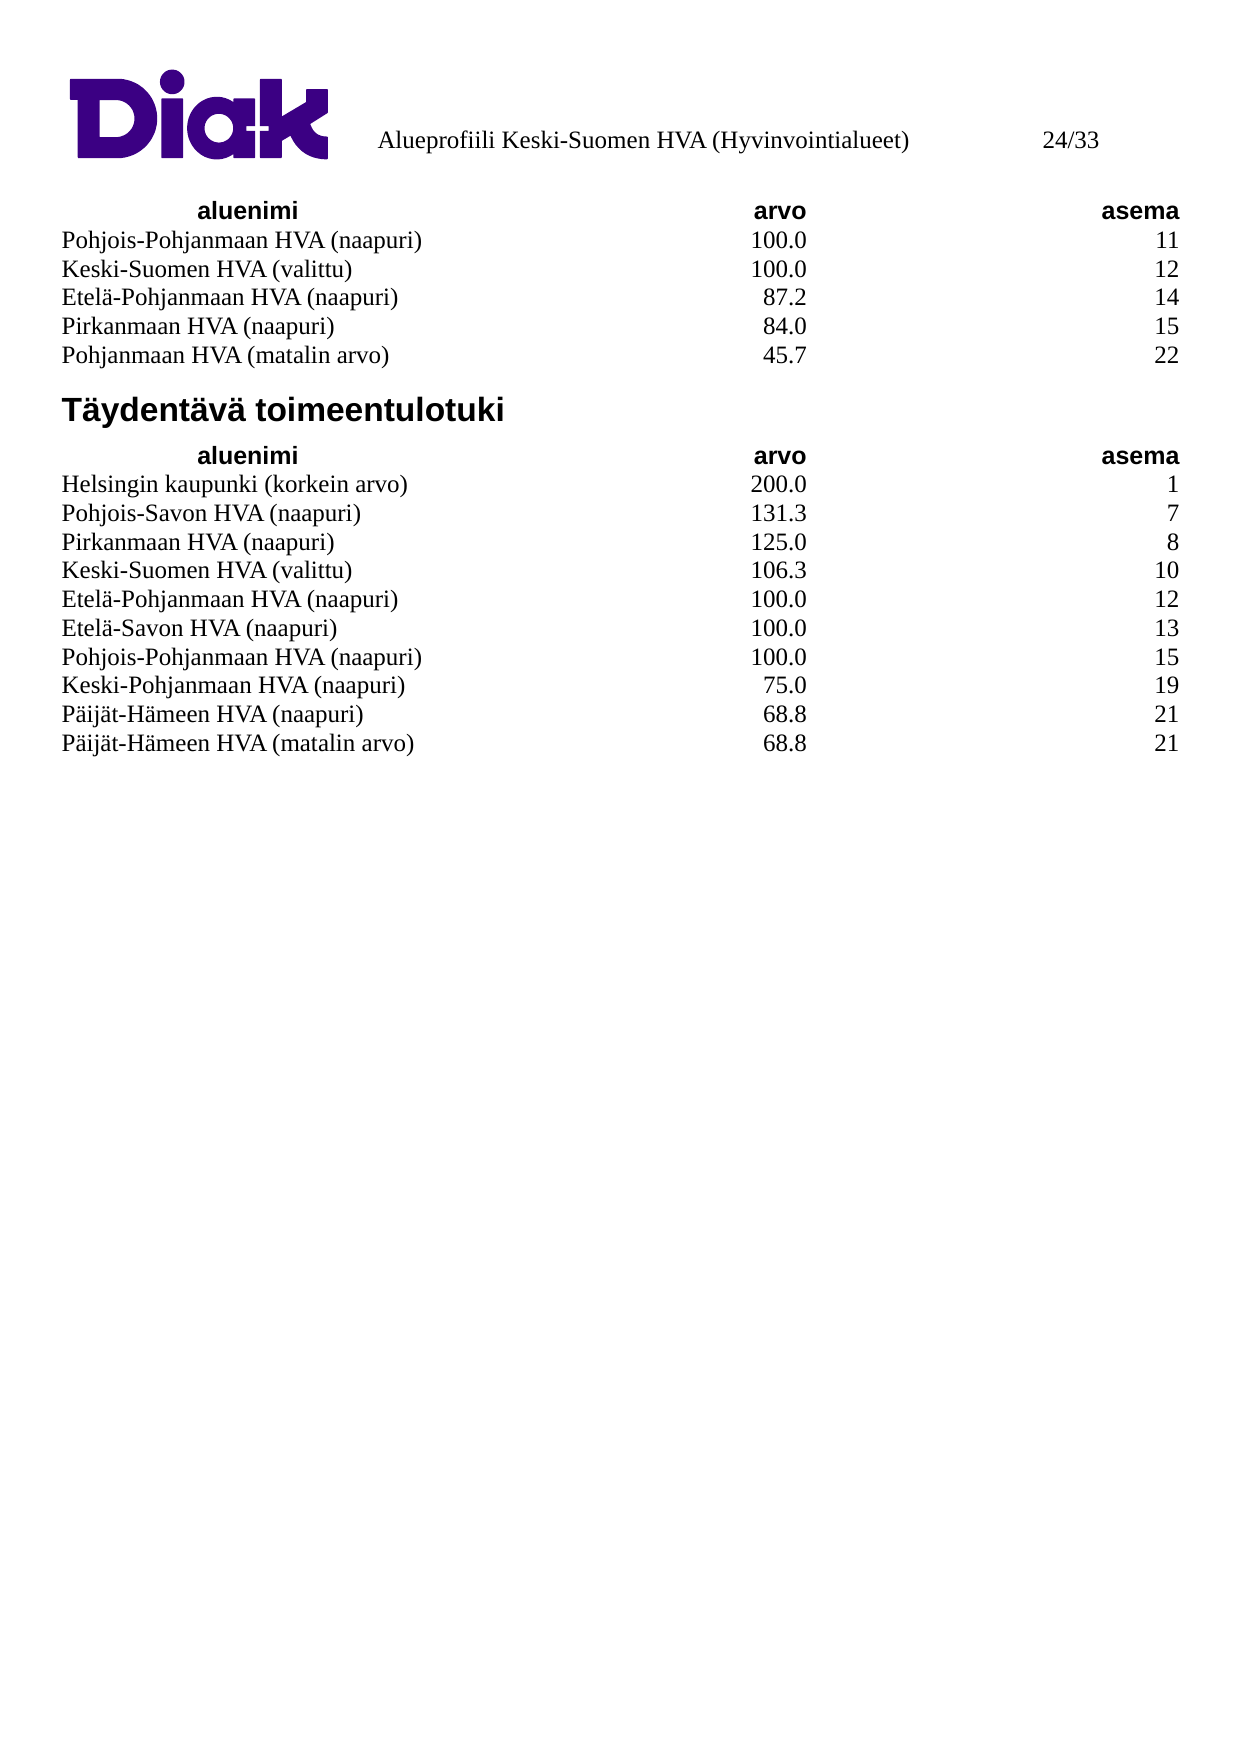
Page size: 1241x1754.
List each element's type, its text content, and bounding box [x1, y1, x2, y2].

table_cell 22 [806, 340, 1179, 369]
table_cell 7 [806, 498, 1179, 527]
table_cell 12 [806, 254, 1179, 282]
table_cell 12 [806, 584, 1179, 613]
table_cell 14 [806, 283, 1179, 311]
table_cell Keski-Suomen HVA (valittu) [61, 254, 434, 282]
table_header aluenimi [61, 196, 434, 225]
table_cell Pohjois-Pohjanmaan HVA (naapuri) [61, 225, 434, 254]
table_cell 19 [806, 671, 1179, 699]
table_cell Pirkanmaan HVA (naapuri) [61, 311, 434, 340]
table_header arvo [434, 196, 806, 225]
table_cell 68.8 [434, 728, 806, 757]
table_cell Pirkanmaan HVA (naapuri) [61, 527, 434, 556]
table_cell Keski-Pohjanmaan HVA (naapuri) [61, 671, 434, 699]
subtitle Täydentävä toimeentulotuki [61, 389, 1179, 428]
table_cell 68.8 [434, 699, 806, 728]
table_cell 200.0 [434, 469, 806, 498]
table_cell Pohjois-Savon HVA (naapuri) [61, 498, 434, 527]
table_cell 75.0 [434, 671, 806, 699]
table_header asema [806, 196, 1179, 225]
table_cell 15 [806, 642, 1179, 671]
table_cell Helsingin kaupunki (korkein arvo) [61, 469, 434, 498]
table_cell 15 [806, 311, 1179, 340]
table_cell Etelä-Savon HVA (naapuri) [61, 613, 434, 642]
table_cell Pohjois-Pohjanmaan HVA (naapuri) [61, 642, 434, 671]
table_cell Etelä-Pohjanmaan HVA (naapuri) [61, 584, 434, 613]
table_cell Etelä-Pohjanmaan HVA (naapuri) [61, 283, 434, 311]
table_cell 21 [806, 728, 1179, 757]
table_cell 100.0 [434, 642, 806, 671]
table_cell 8 [806, 527, 1179, 556]
table_cell 100.0 [434, 613, 806, 642]
table_cell 21 [806, 699, 1179, 728]
table_cell 100.0 [434, 225, 806, 254]
table_cell Päijät-Hämeen HVA (naapuri) [61, 699, 434, 728]
table_cell Päijät-Hämeen HVA (matalin arvo) [61, 728, 434, 757]
table_header aluenimi [61, 441, 434, 469]
table_cell 11 [806, 225, 1179, 254]
table_cell Pohjanmaan HVA (matalin arvo) [61, 340, 434, 369]
table_cell 100.0 [434, 254, 806, 282]
table_cell 100.0 [434, 584, 806, 613]
table_cell 131.3 [434, 498, 806, 527]
table_cell 84.0 [434, 311, 806, 340]
table_cell 10 [806, 556, 1179, 584]
table_cell 13 [806, 613, 1179, 642]
table_cell 1 [806, 469, 1179, 498]
table_cell 45.7 [434, 340, 806, 369]
table_header arvo [434, 441, 806, 469]
table_cell Keski-Suomen HVA (valittu) [61, 556, 434, 584]
table_cell 87.2 [434, 283, 806, 311]
table_cell 125.0 [434, 527, 806, 556]
table_cell 106.3 [434, 556, 806, 584]
table_header asema [806, 441, 1179, 469]
